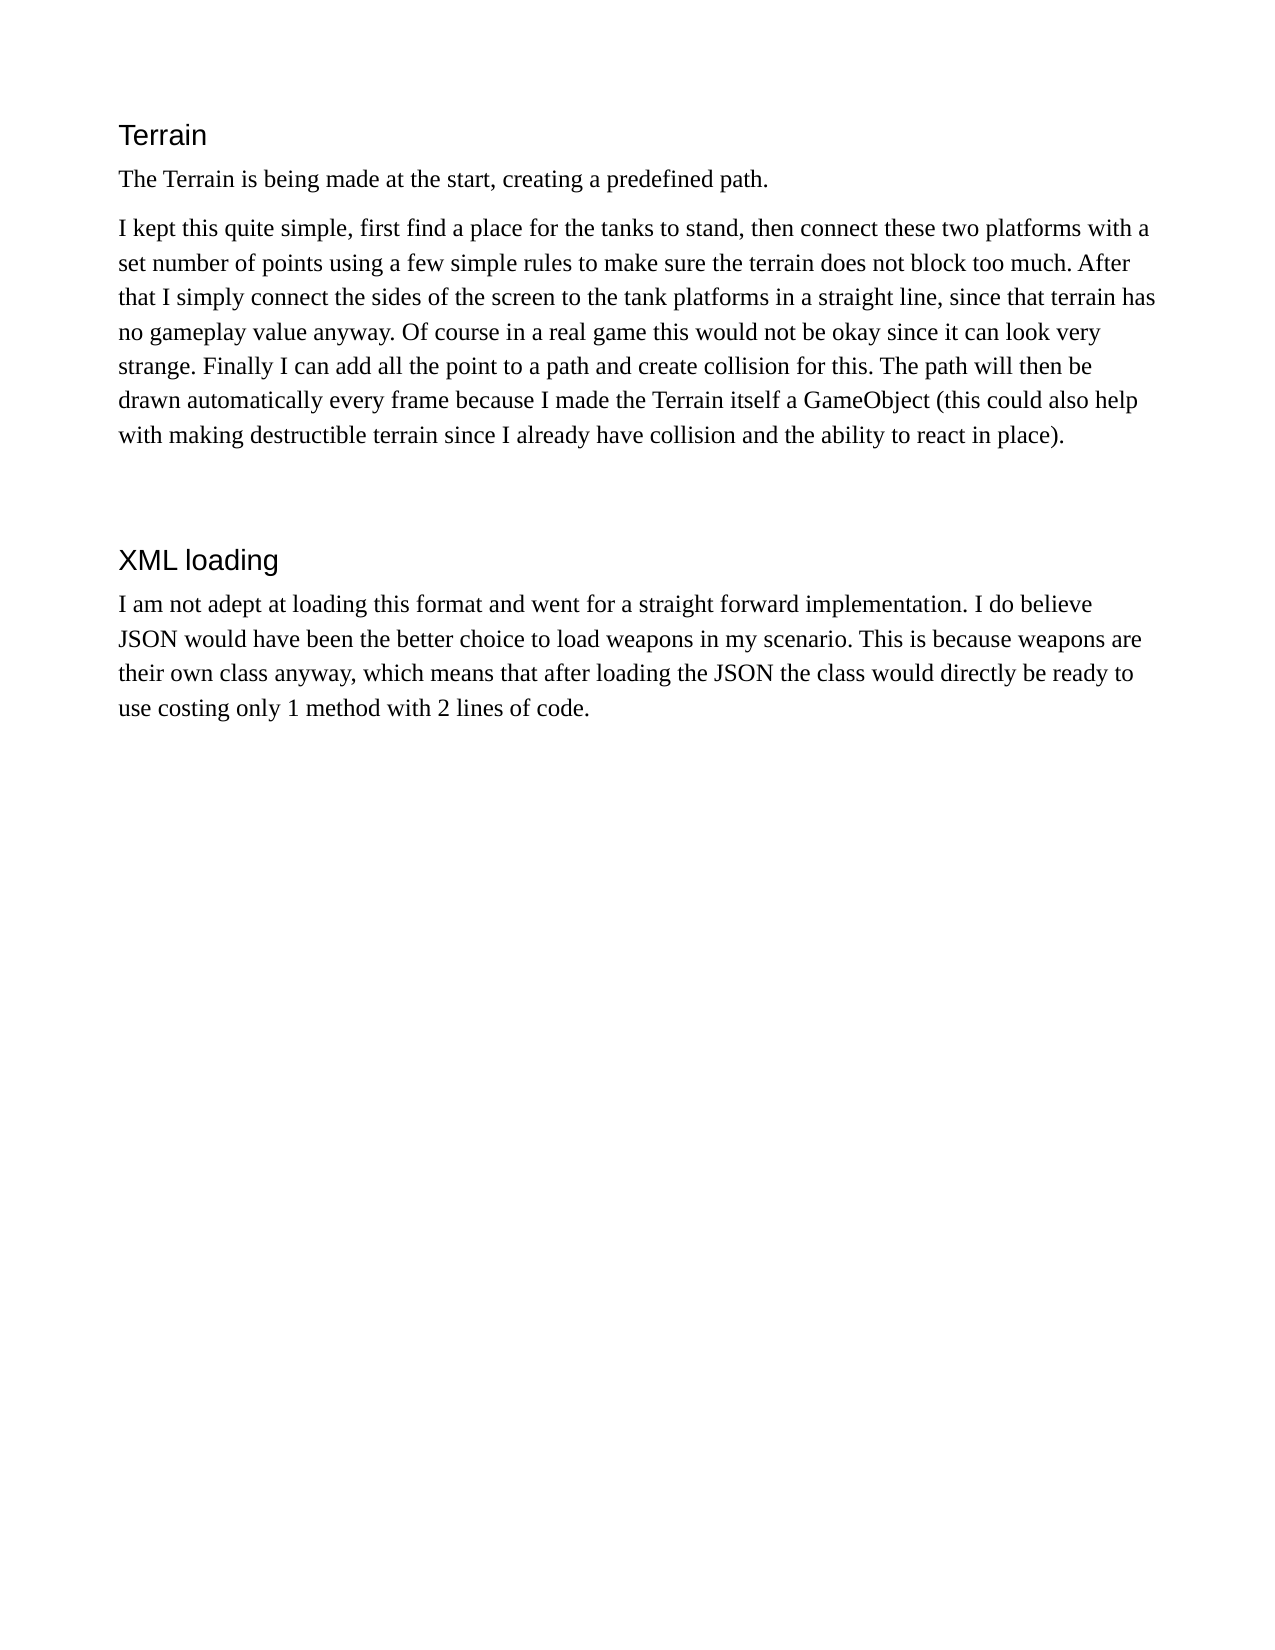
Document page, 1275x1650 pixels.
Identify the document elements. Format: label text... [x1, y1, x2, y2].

text The Terrain is being made at the start, creating a predefined path. [118, 164, 1157, 193]
text I am not adept at loading this format and went for a straight forward implementation. I do believe JSON would have been the better choice to load weapons in my scenario. This is because weapons are their own class anyway, which means that after loading the JSON the class would directly be ready to use costing only 1 method with 2 lines of code. [118, 589, 1157, 756]
subtitle XML loading [118, 543, 1157, 577]
subtitle Terrain [118, 118, 1157, 152]
text I kept this quite simple, first find a place for the tanks to stand, then connect these two platforms with a set number of points using a few simple rules to make sure the terrain does not block too much. After that I simply connect the sides of the screen to the tank platforms in a straight line, since that terrain has no gameplay value anyway. Of course in a real game this would not be okay since it can look very strange. Finally I can add all the point to a path and create collision for this. The path will then be drawn automatically every frame because I made the Terrain itself a GameObject (this could also help with making destructible terrain since I already have collision and the ability to react in place). [118, 213, 1157, 449]
